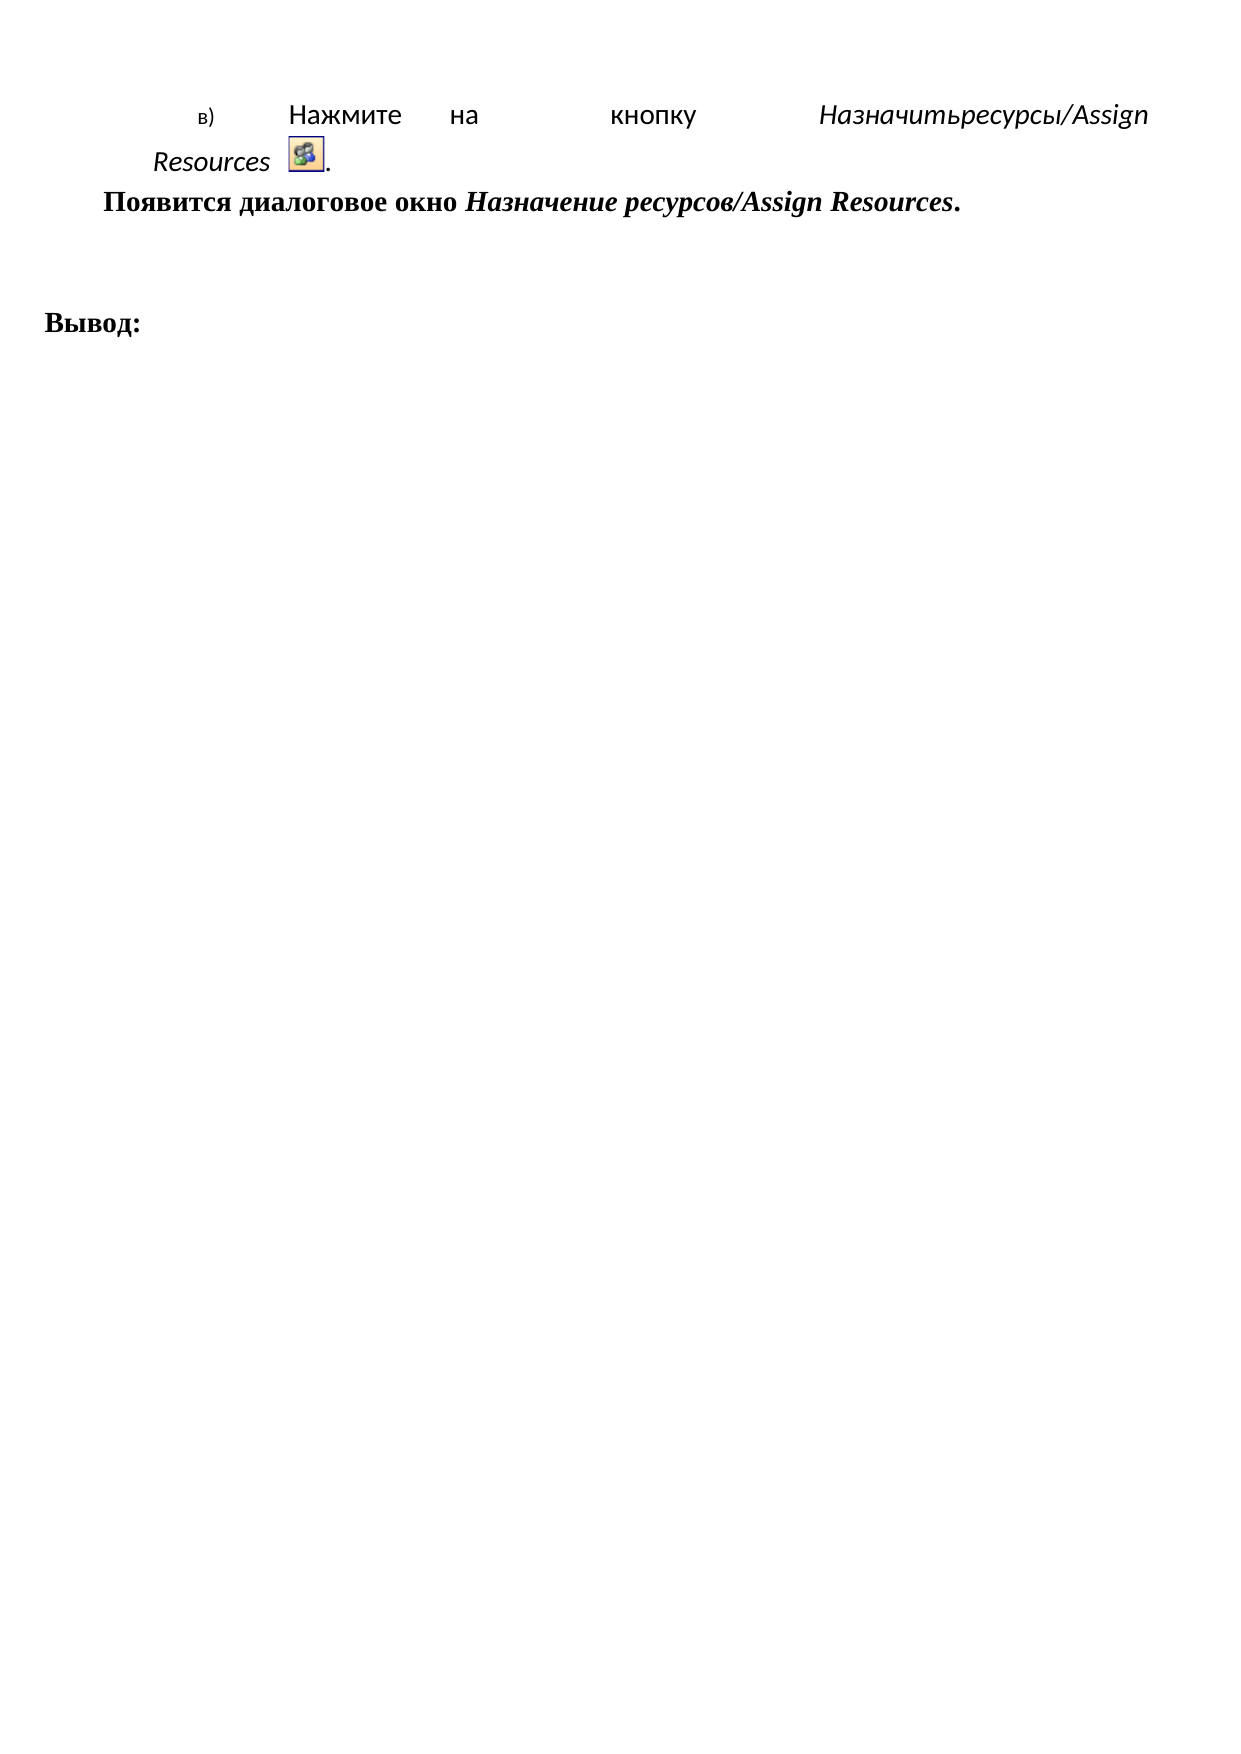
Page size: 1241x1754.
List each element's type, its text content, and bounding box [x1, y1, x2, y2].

picture [288, 136, 325, 172]
list Нажмите на кнопку Назначить ресурсы/Assign Resources . [153, 96, 1182, 178]
text Появится диалоговое окно Назначение ресурсов/Assign Resources. [59, 184, 1182, 217]
text Вывод: [44, 305, 1182, 339]
